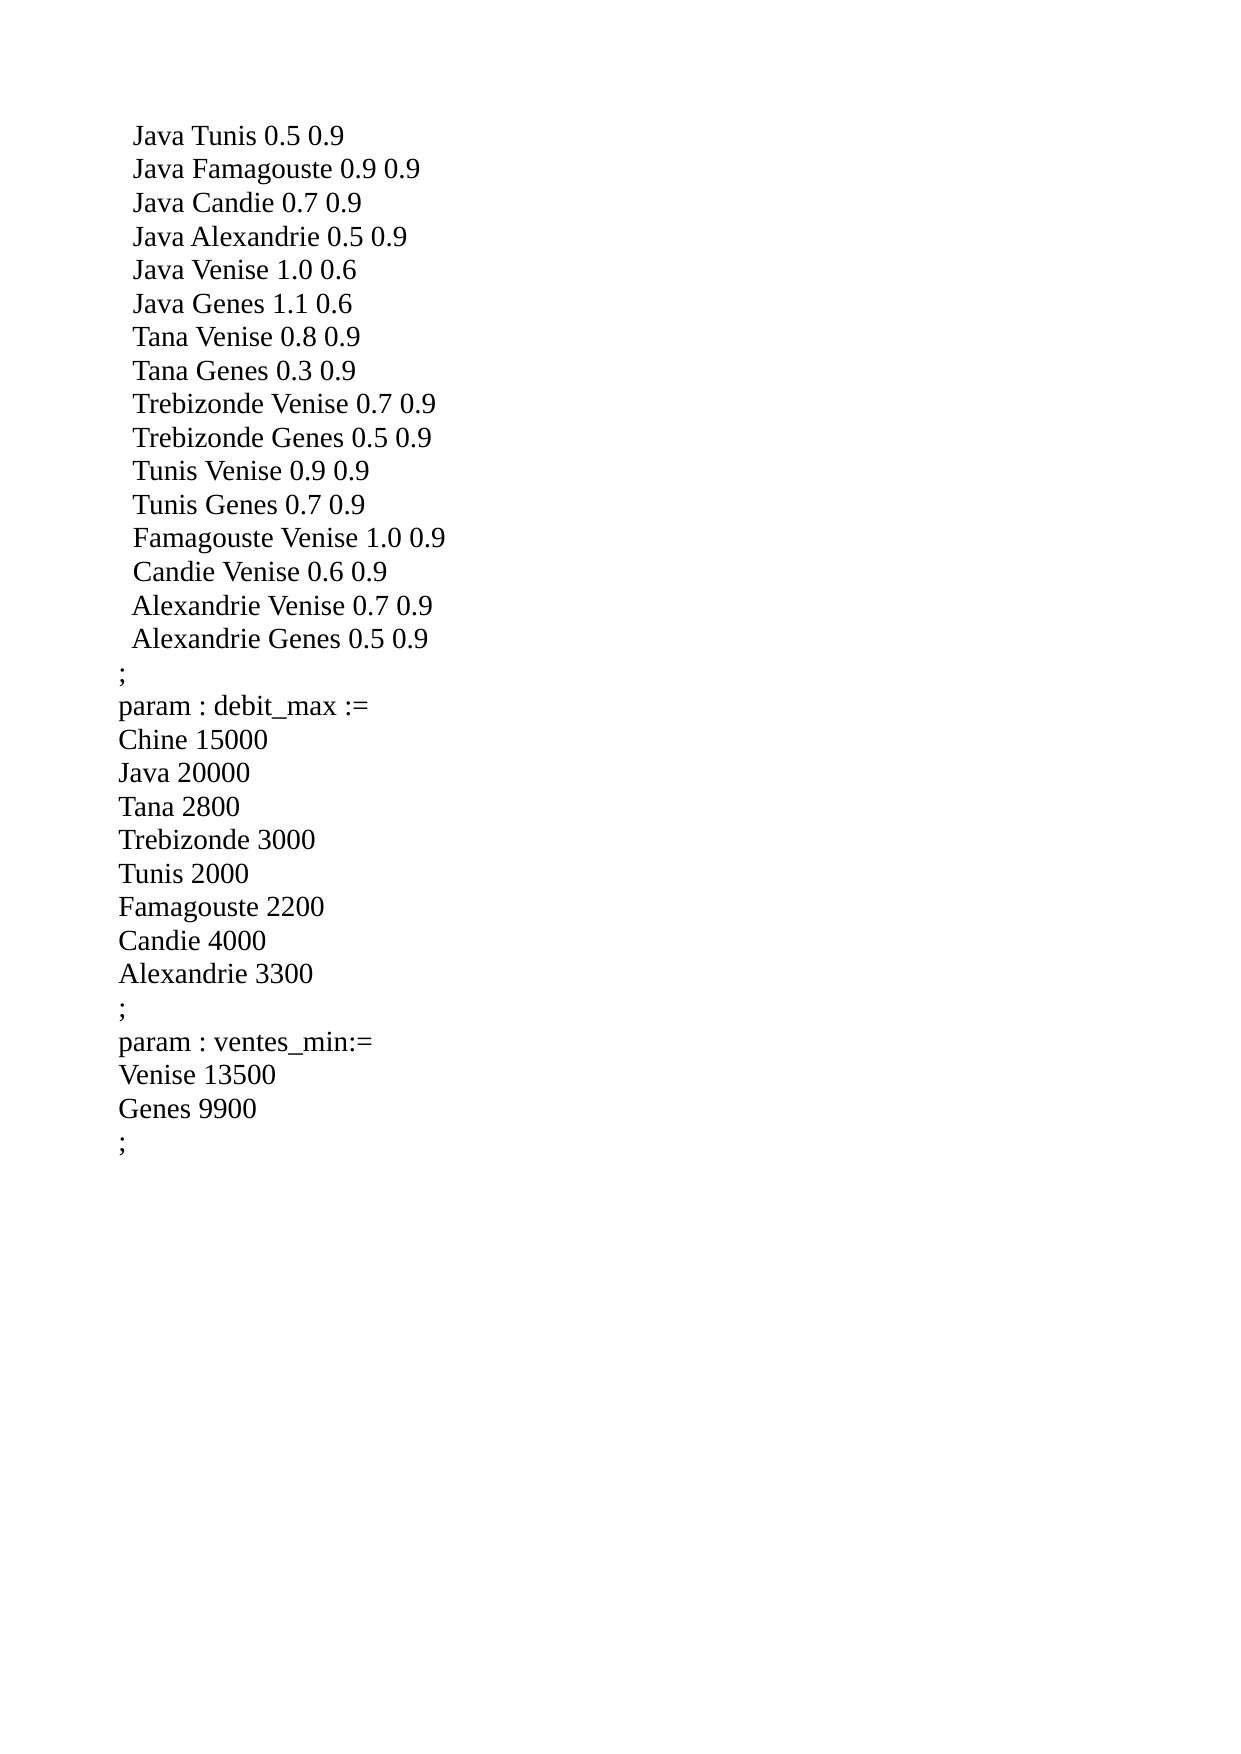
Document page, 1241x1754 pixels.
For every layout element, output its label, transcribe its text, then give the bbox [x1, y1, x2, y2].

text Alexandrie Genes 0.5 0.9 [118, 621, 1122, 655]
text ; [118, 990, 1122, 1024]
text Tunis Venise 0.9 0.9 [118, 453, 1122, 487]
text Java Alexandrie 0.5 0.9 [118, 219, 1122, 252]
text Tunis 2000 [118, 856, 1122, 889]
text Java Venise 1.0 0.6 [118, 252, 1122, 286]
text Chine 15000 [118, 722, 1122, 755]
text ; [118, 1124, 1122, 1158]
text Tana 2800 [118, 789, 1122, 822]
text Trebizonde 3000 [118, 822, 1122, 856]
text Genes 9900 [118, 1091, 1122, 1124]
text Tana Venise 0.8 0.9 [118, 319, 1122, 353]
text param : ventes_min:= [118, 1024, 1122, 1057]
text Java 20000 [118, 755, 1122, 789]
text Tana Genes 0.3 0.9 [118, 353, 1122, 386]
text Candie 4000 [118, 923, 1122, 957]
text Famagouste 2200 [118, 889, 1122, 923]
text Java Candie 0.7 0.9 [118, 185, 1122, 219]
text ; [118, 655, 1122, 688]
text Trebizonde Genes 0.5 0.9 [118, 420, 1122, 453]
text Tunis Genes 0.7 0.9 [118, 487, 1122, 521]
text Java Genes 1.1 0.6 [118, 286, 1122, 319]
text Candie Venise 0.6 0.9 [118, 554, 1122, 588]
text Alexandrie 3300 [118, 957, 1122, 990]
text Alexandrie Venise 0.7 0.9 [118, 588, 1122, 621]
text Trebizonde Venise 0.7 0.9 [118, 386, 1122, 420]
text param : debit_max := [118, 688, 1122, 722]
text Famagouste Venise 1.0 0.9 [118, 521, 1122, 554]
text Java Tunis 0.5 0.9 [118, 118, 1122, 152]
text Java Famagouste 0.9 0.9 [118, 152, 1122, 185]
text Venise 13500 [118, 1057, 1122, 1091]
